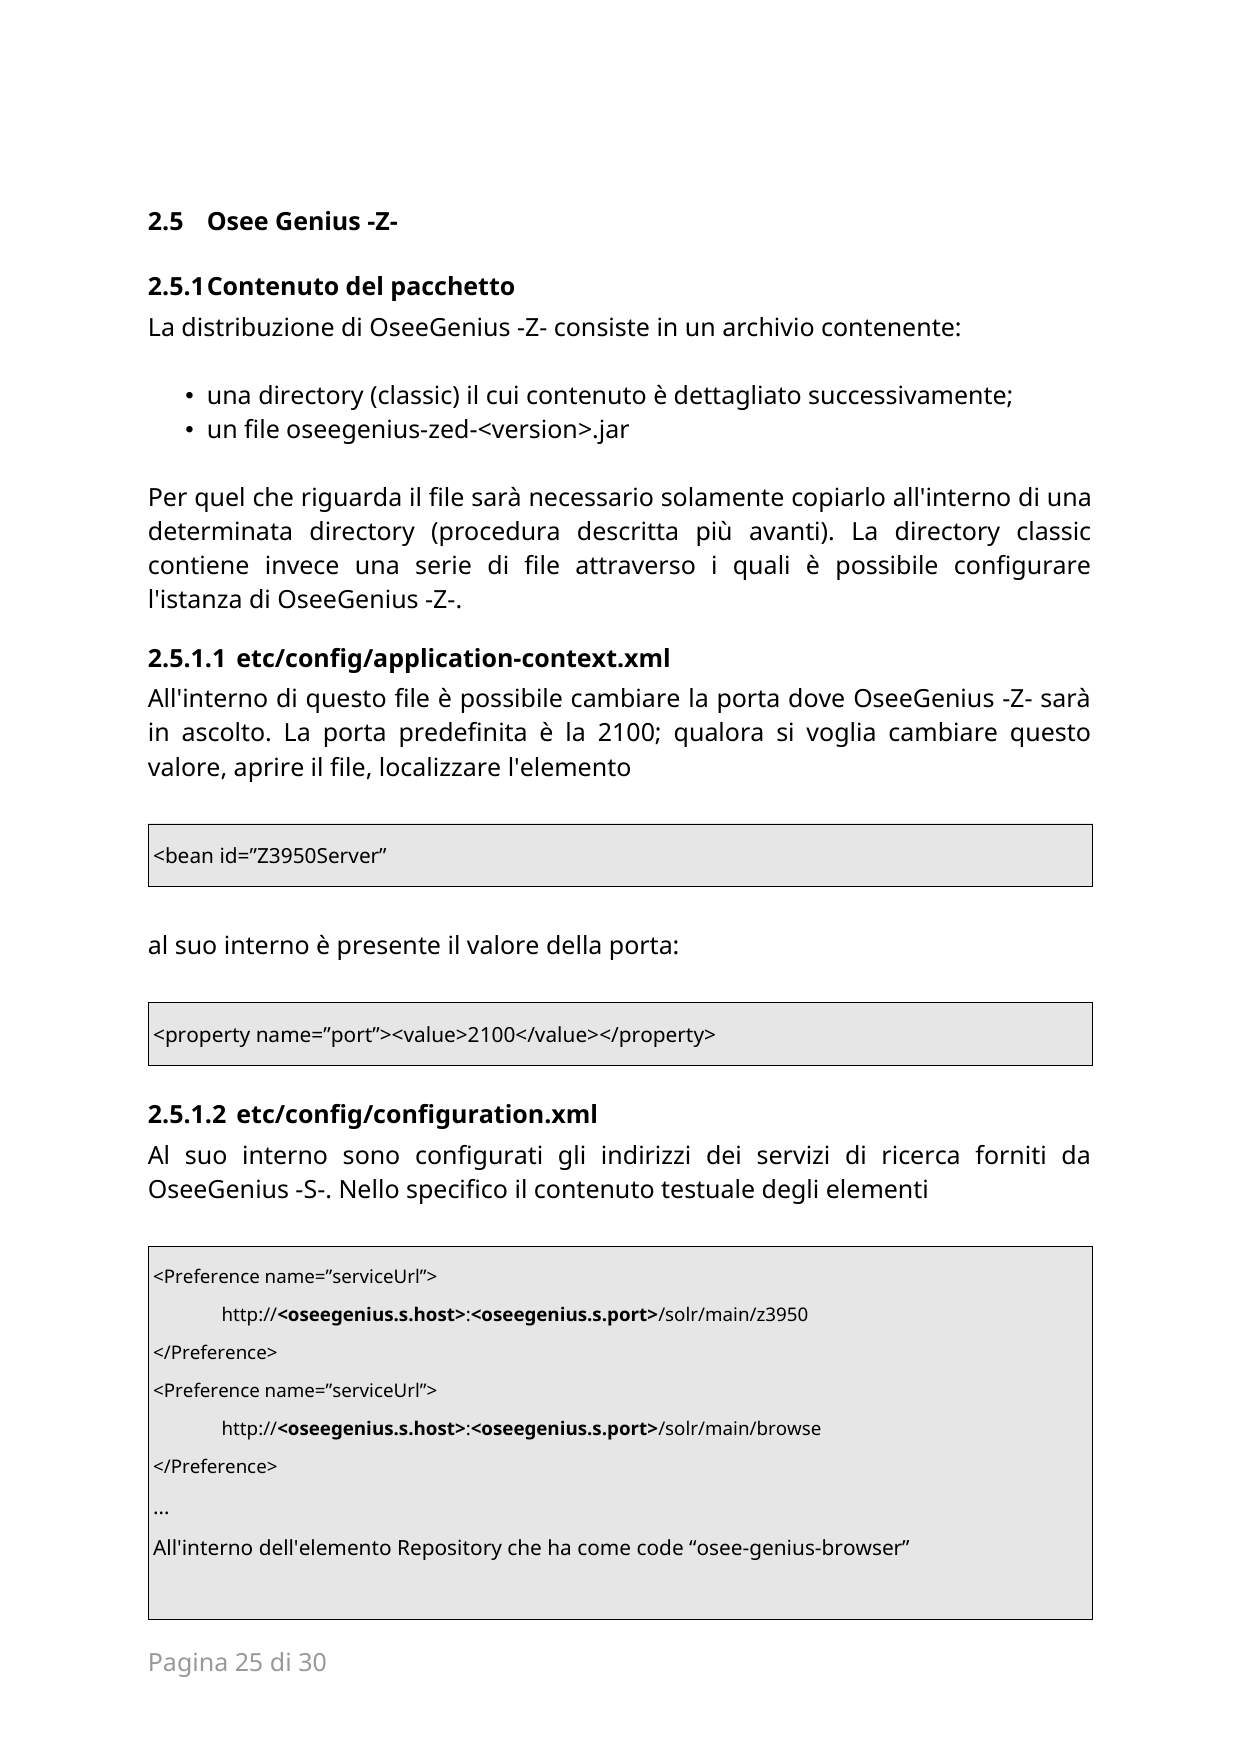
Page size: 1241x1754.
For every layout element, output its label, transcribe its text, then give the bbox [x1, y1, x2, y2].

text </Preference> [149, 1436, 1092, 1474]
text http://<oseegenius.s.host>:<oseegenius.s.port>/solr/main/z3950 [149, 1284, 1092, 1322]
text <Preference name=”serviceUrl”> [149, 1360, 1092, 1398]
subtitle etc/config/configuration.xml [148, 1097, 1093, 1131]
text La distribuzione di OseeGenius -Z- consiste in un archivio contenente: [148, 309, 1093, 343]
text </Preference> [149, 1322, 1092, 1360]
text <Preference name=”serviceUrl”> [149, 1247, 1092, 1284]
text http://<oseegenius.s.host>:<oseegenius.s.port>/solr/main/browse [149, 1398, 1092, 1436]
text … [149, 1474, 1092, 1515]
text All'interno dell'elemento Repository che ha come code “osee-genius-browser” [149, 1515, 1092, 1556]
list un file oseegenius-zed-<version>.jar [185, 411, 1093, 445]
subtitle etc/config/application-context.xml [148, 641, 1093, 675]
text al suo interno è presente il valore della porta: [148, 928, 1093, 962]
text Per quel che riguarda il file sarà necessario solamente copiarlo all'interno di una determinata directory (procedura descritta più avanti). La directory classic contiene invece una serie di file attraverso i quali è possibile configurare l'istanza di OseeGenius -Z-. [148, 479, 1093, 616]
subtitle Contenuto del pacchetto [148, 269, 1093, 303]
text <bean id=”Z3950Server” [149, 825, 1092, 886]
text All'interno di questo file è possibile cambiare la porta dove OseeGenius -Z- sarà in ascolto. La porta predefinita è la 2100; qualora si voglia cambiare questo valore, aprire il file, localizzare l'elemento [148, 681, 1093, 783]
subtitle Osee Genius -Z- [148, 203, 1093, 238]
list una directory (classic) il cui contenuto è dettagliato successivamente; [185, 377, 1093, 411]
text <property name=”port”><value>2100</value></property> [149, 1003, 1092, 1065]
text Al suo interno sono configurati gli indirizzi dei servizi di ricerca forniti da OseeGenius -S-. Nello specifico il contenuto testuale degli elementi [148, 1137, 1093, 1206]
